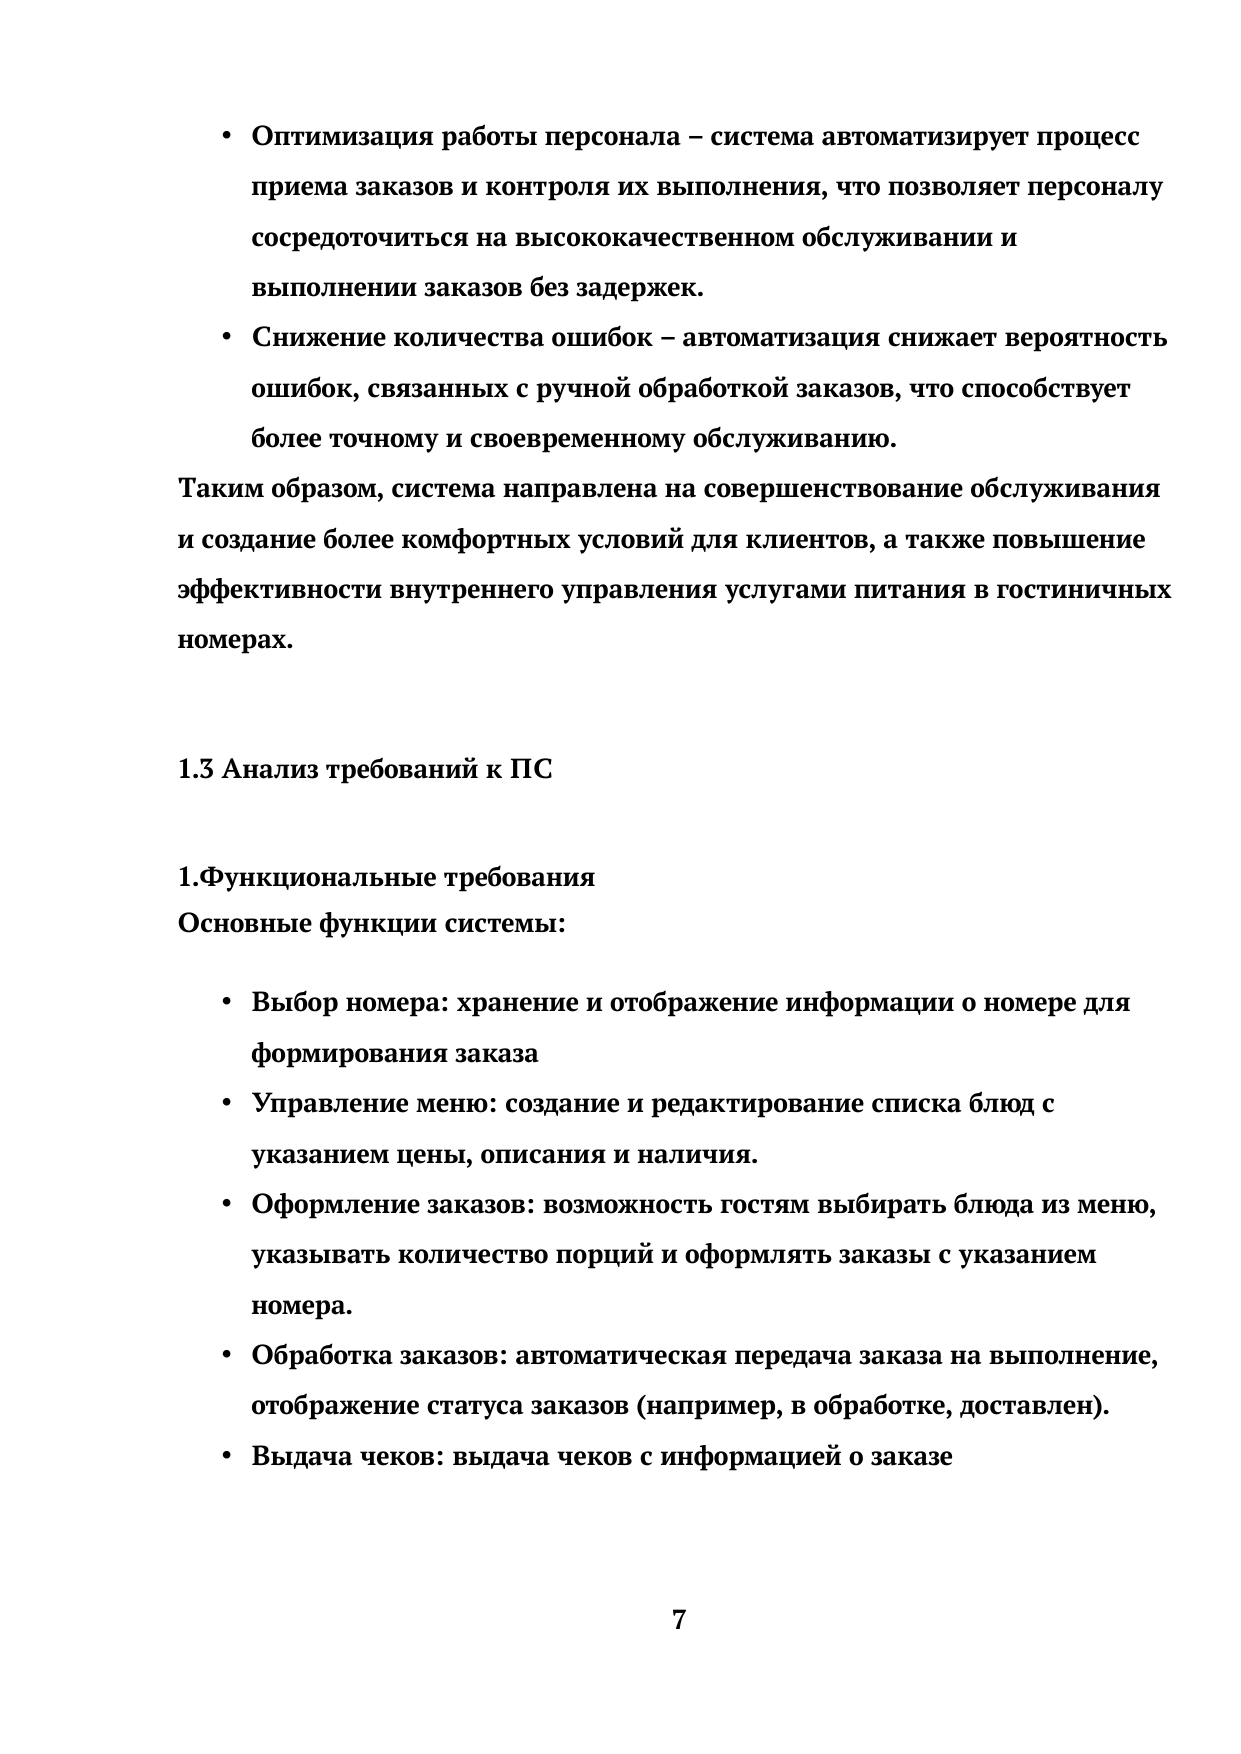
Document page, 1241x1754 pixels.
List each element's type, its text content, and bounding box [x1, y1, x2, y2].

list Оптимизация работы персонала – система автоматизирует процесс приема заказов и контроля их выполнения, что позволяет персоналу сосредоточиться на высококачественном обслуживании и выполнении заказов без задержек. [222, 118, 1181, 303]
list Выдача чеков: выдача чеков с информацией о заказе [222, 1438, 1181, 1471]
list Выбор номера: хранение и отображение информации о номере для формирования заказа [222, 984, 1181, 1068]
list Управление меню: создание и редактирование списка блюд с указанием цены, описания и наличия. [222, 1085, 1181, 1169]
list Снижение количества ошибок – автоматизация снижает вероятность ошибок, связанных с ручной обработкой заказов, что способствует более точному и своевременному обслуживанию. [222, 319, 1181, 454]
subtitle 1.Функциональные требования [177, 859, 1181, 892]
text Основные функции системы: [177, 905, 1181, 938]
text Таким образом, система направлена на совершенствование обслуживания и создание более комфортных условий для клиентов, а также повышение эффективности внутреннего управления услугами питания в гостиничных номерах. [177, 471, 1181, 655]
list Оформление заказов: возможность гостям выбирать блюда из меню, указывать количество порций и оформлять заказы с указанием номера. [222, 1186, 1181, 1320]
list Обработка заказов: автоматическая передача заказа на выполнение, отображение статуса заказов (например, в обработке, доставлен). [222, 1337, 1181, 1421]
subtitle 1.3 Анализ требований к ПС [177, 752, 1181, 785]
